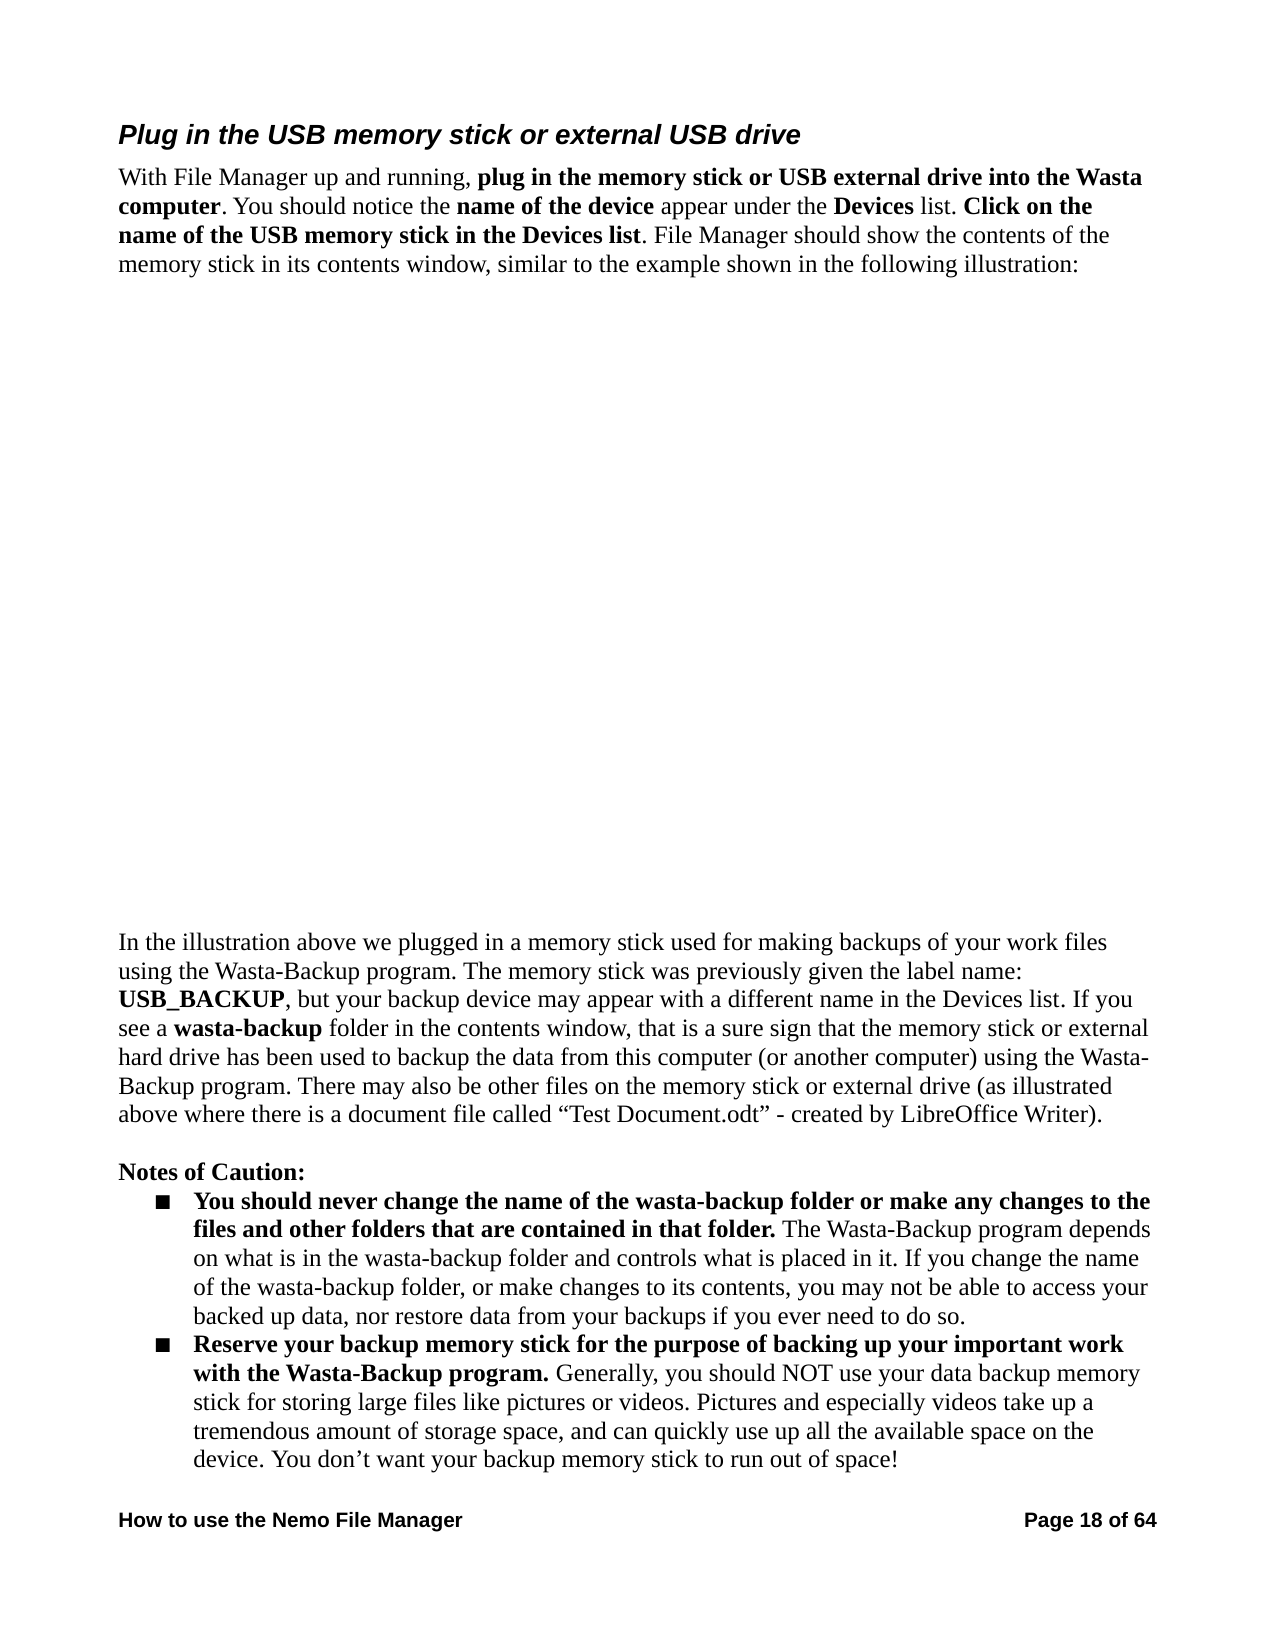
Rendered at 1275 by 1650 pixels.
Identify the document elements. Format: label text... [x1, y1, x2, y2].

text In the illustration above we plugged in a memory stick used for making backups of your work files using the Wasta-Backup program. The memory stick was previously given the label name: USB_BACKUP, but your backup device may appear with a different name in the Devices list. If you see a wasta-backup folder in the contents window, that is a sure sign that the memory stick or external hard drive has been used to backup the data from this computer (or another computer) using the Wasta-Backup program. There may also be other files on the memory stick or external drive (as illustrated above where there is a document file called “Test Document.odt” - created by LibreOffice Writer). [118, 927, 1157, 1128]
subtitle Plug in the USB memory stick or external USB drive [118, 118, 1157, 150]
text Notes of Caution: [118, 1157, 1157, 1186]
list Reserve your backup memory stick for the purpose of backing up your important work with the Wasta-Backup program. Generally, you should NOT use your data backup memory stick for storing large files like pictures or videos. Pictures and especially videos take up a tremendous amount of storage space, and can quickly use up all the available space on the device. You don’t want your backup memory stick to run out of space! [156, 1329, 1157, 1473]
list You should never change the name of the wasta-backup folder or make any changes to the files and other folders that are contained in that folder. The Wasta-Backup program depends on what is in the wasta-backup folder and controls what is placed in it. If you change the name of the wasta-backup folder, or make changes to its contents, you may not be able to access your backed up data, nor restore data from your backups if you ever need to do so. [156, 1186, 1157, 1329]
text With File Manager up and running, plug in the memory stick or USB external drive into the Wasta computer. You should notice the name of the device appear under the Devices list. Click on the name of the USB memory stick in the Devices list. File Manager should show the contents of the memory stick in its contents window, similar to the example shown in the following illustration: [118, 162, 1157, 277]
